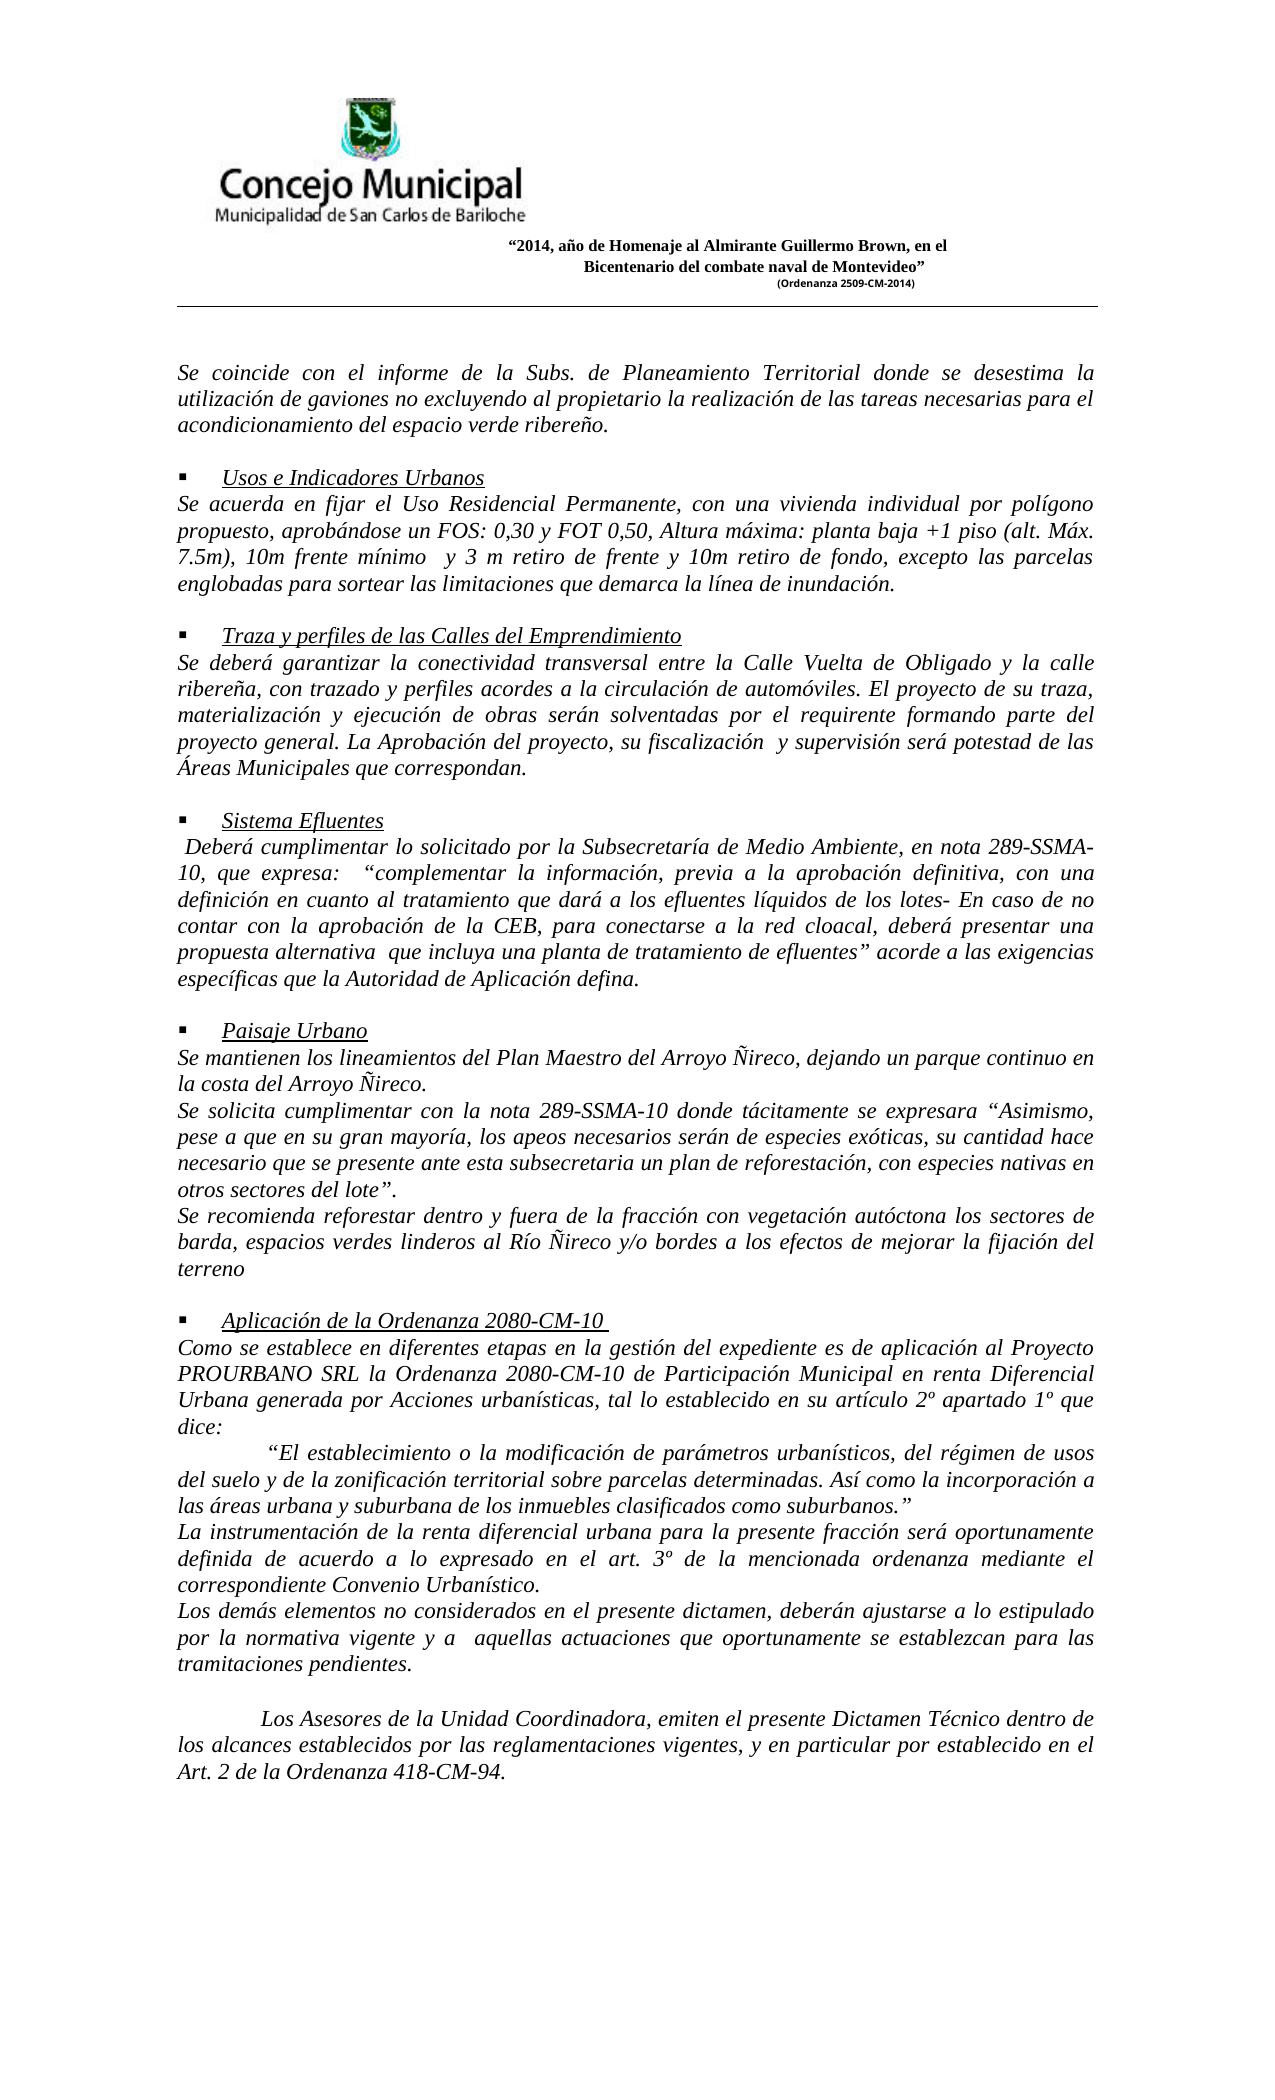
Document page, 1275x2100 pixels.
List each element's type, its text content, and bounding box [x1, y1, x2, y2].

text Los demás elementos no considerados en el presente dictamen, deberán ajustarse a lo estipulado por la normativa vigente y a aquellas actuaciones que oportunamente se establezcan para las tramitaciones pendientes. [177, 1597, 1098, 1676]
text Como se establece en diferentes etapas en la gestión del expediente es de aplicación al Proyecto PROURBANO SRL la Ordenanza 2080-CM-10 de Participación Municipal en renta Diferencial Urbana generada por Acciones urbanísticas, tal lo establecido en su artículo 2º apartado 1º que dice: [177, 1334, 1098, 1439]
text Se solicita cumplimentar con la nota 289-SSMA-10 donde tácitamente se expresara “Asimismo, pese a que en su gran mayoría, los apeos necesarios serán de especies exóticas, su cantidad hace necesario que se presente ante esta subsecretaria un plan de reforestación, con especies nativas en otros sectores del lote”. [177, 1097, 1098, 1202]
text Se acuerda en fijar el Uso Residencial Permanente, con una vivienda individual por polígono propuesto, aprobándose un FOS: 0,30 y FOT 0,50, Altura máxima: planta baja +1 piso (alt. Máx. 7.5m), 10m frente mínimo y 3 m retiro de frente y 10m retiro de fondo, excepto las parcelas englobadas para sortear las limitaciones que demarca la línea de inundación. [177, 491, 1098, 596]
text Se recomienda reforestar dentro y fuera de la fracción con vegetación autóctona los sectores de barda, espacios verdes linderos al Río Ñireco y/o bordes a los efectos de mejorar la fijación del terreno [177, 1202, 1098, 1281]
picture [194, 98, 554, 234]
text Deberá cumplimentar lo solicitado por la Subsecretaría de Medio Ambiente, en nota 289-SSMA-10, que expresa: “complementar la información, previa a la aprobación definitiva, con una definición en cuanto al tratamiento que dará a los efluentes líquidos de los lotes- En caso de no contar con la aprobación de la CEB, para conectarse a la red cloacal, deberá presentar una propuesta alternativa que incluya una planta de tratamiento de efluentes” acorde a las exigencias específicas que la Autoridad de Aplicación defina. [177, 833, 1098, 991]
text La instrumentación de la renta diferencial urbana para la presente fracción será oportunamente definida de acuerdo a lo expresado en el art. 3º de la mencionada ordenanza mediante el correspondiente Convenio Urbanístico. [177, 1518, 1098, 1597]
list Aplicación de la Ordenanza 2080-CM-10 [177, 1307, 1098, 1334]
list Paisaje Urbano [177, 1018, 1098, 1044]
list Traza y perfiles de las Calles del Emprendimiento [177, 622, 1098, 649]
list Sistema Efluentes [177, 807, 1098, 833]
text Se mantienen los lineamientos del Plan Maestro del Arroyo Ñireco, dejando un parque continuo en la costa del Arroyo Ñireco. [177, 1044, 1098, 1097]
text Se deberá garantizar la conectividad transversal entre la Calle Vuelta de Obligado y la calle ribereña, con trazado y perfiles acordes a la circulación de automóviles. El proyecto de su traza, materialización y ejecución de obras serán solventadas por el requirente formando parte del proyecto general. La Aprobación del proyecto, su fiscalización y supervisión será potestad de las Áreas Municipales que correspondan. [177, 649, 1098, 780]
list Usos e Indicadores Urbanos [177, 464, 1098, 491]
text “El establecimiento o la modificación de parámetros urbanísticos, del régimen de usos del suelo y de la zonificación territorial sobre parcelas determinadas. Así como la incorporación a las áreas urbana y suburbana de los inmuebles clasificados como suburbanos.” [177, 1439, 1098, 1518]
text Los Asesores de la Unidad Coordinadora, emiten el presente Dictamen Técnico dentro de los alcances establecidos por las reglamentaciones vigentes, y en particular por establecido en el Art. 2 de la Ordenanza 418-CM-94. [177, 1705, 1098, 1784]
text Se coincide con el informe de la Subs. de Planeamiento Territorial donde se desestima la utilización de gaviones no excluyendo al propietario la realización de las tareas necesarias para el acondicionamiento del espacio verde ribereño. [177, 359, 1098, 438]
